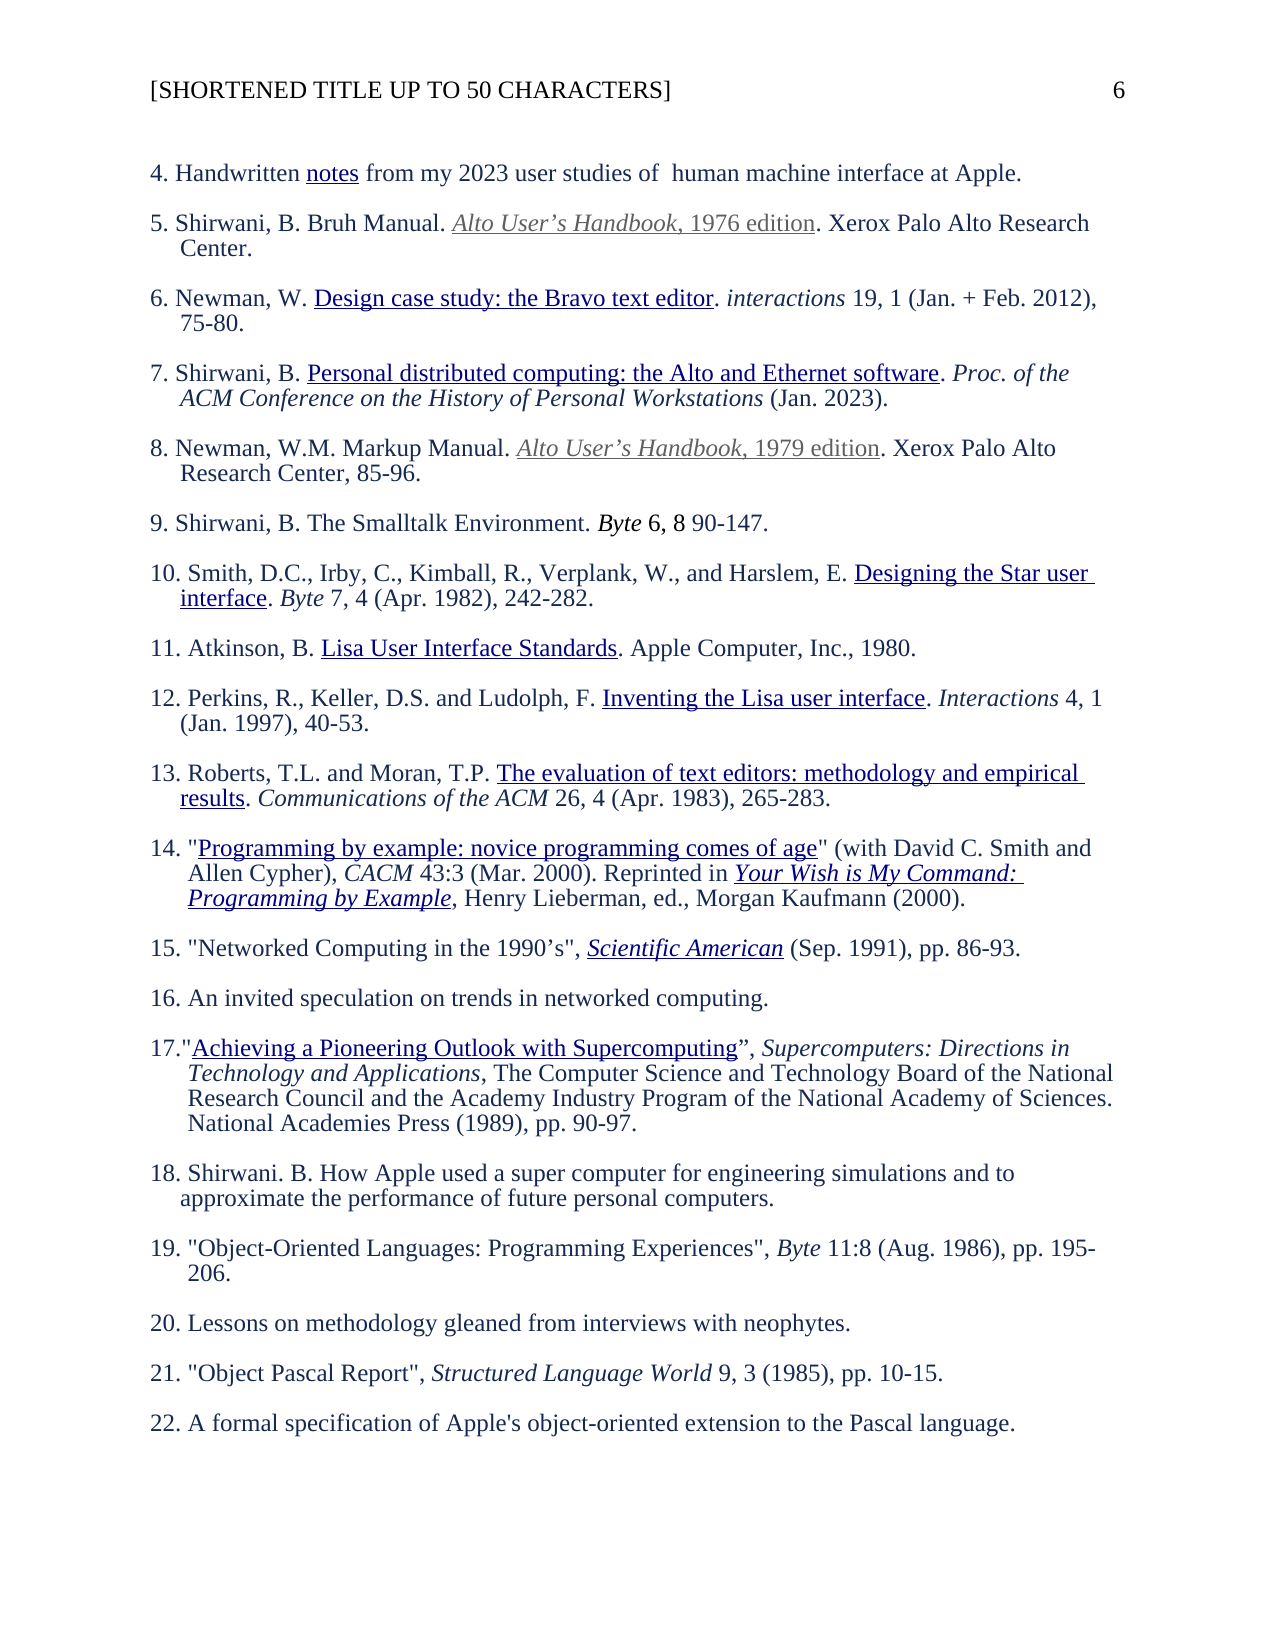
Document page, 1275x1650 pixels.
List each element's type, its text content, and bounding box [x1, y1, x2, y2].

text 15. "Networked Computing in the 1990’s", Scientific American (Sep. 1991), pp. 86-93. [150, 936, 1125, 986]
text 6. Newman, W. Design case study: the Bravo text editor. interactions 19, 1 (Jan. + Feb. 2012), 75-80. [150, 286, 1125, 361]
text 17."Achieving a Pioneering Outlook with Supercomputing”, Supercomputers: Directions in Technology and Applications, The Computer Science and Technology Board of the National Research Council and the Academy Industry Program of the National Academy of Sciences. National Academies Press (1989), pp. 90-97. [150, 1036, 1125, 1161]
text 20. Lessons on methodology gleaned from interviews with neophytes. [150, 1311, 1125, 1361]
text 10. Smith, D.C., Irby, C., Kimball, R., Verplank, W., and Harslem, E. Designing the Star user interface. Byte 7, 4 (Apr. 1982), 242-282. [150, 561, 1125, 636]
text 21. "Object Pascal Report", Structured Language World 9, 3 (1985), pp. 10-15. [150, 1361, 1125, 1411]
text 11. Atkinson, B. Lisa User Interface Standards. Apple Computer, Inc., 1980. [150, 636, 1125, 686]
text 13. Roberts, T.L. and Moran, T.P. The evaluation of text editors: methodology and empirical results. Communications of the ACM 26, 4 (Apr. 1983), 265-283. [150, 761, 1125, 836]
text 12. Perkins, R., Keller, D.S. and Ludolph, F. Inventing the Lisa user interface. Interactions 4, 1 (Jan. 1997), 40-53. [150, 686, 1125, 761]
text 22. A formal specification of Apple's object-oriented extension to the Pascal language. [150, 1411, 1125, 1461]
text 19. "Object-Oriented Languages: Programming Experiences", Byte 11:8 (Aug. 1986), pp. 195-206. [150, 1236, 1125, 1311]
text 18. Shirwani. B. How Apple used a super computer for engineering simulations and to approximate the performance of future personal computers. [150, 1161, 1125, 1236]
text 4. Handwritten notes from my 2023 user studies of human machine interface at Apple. [150, 161, 1125, 211]
text 16. An invited speculation on trends in networked computing. [150, 986, 1125, 1036]
text 5. Shirwani, B. Bruh Manual. Alto User’s Handbook, 1976 edition. Xerox Palo Alto Research Center. [150, 211, 1125, 286]
text 9. Shirwani, B. The Smalltalk Environment. Byte 6, 8 90-147. [150, 511, 1125, 561]
text 14. "Programming by example: novice programming comes of age" (with David C. Smith and Allen Cypher), CACM 43:3 (Mar. 2000). Reprinted in Your Wish is My Command: Programming by Example, Henry Lieberman, ed., Morgan Kaufmann (2000). [150, 836, 1125, 936]
text 8. Newman, W.M. Markup Manual. Alto User’s Handbook, 1979 edition. Xerox Palo Alto Research Center, 85-96. [150, 436, 1125, 511]
text 7. Shirwani, B. Personal distributed computing: the Alto and Ethernet software. Proc. of the ACM Conference on the History of Personal Workstations (Jan. 2023). [150, 361, 1125, 436]
